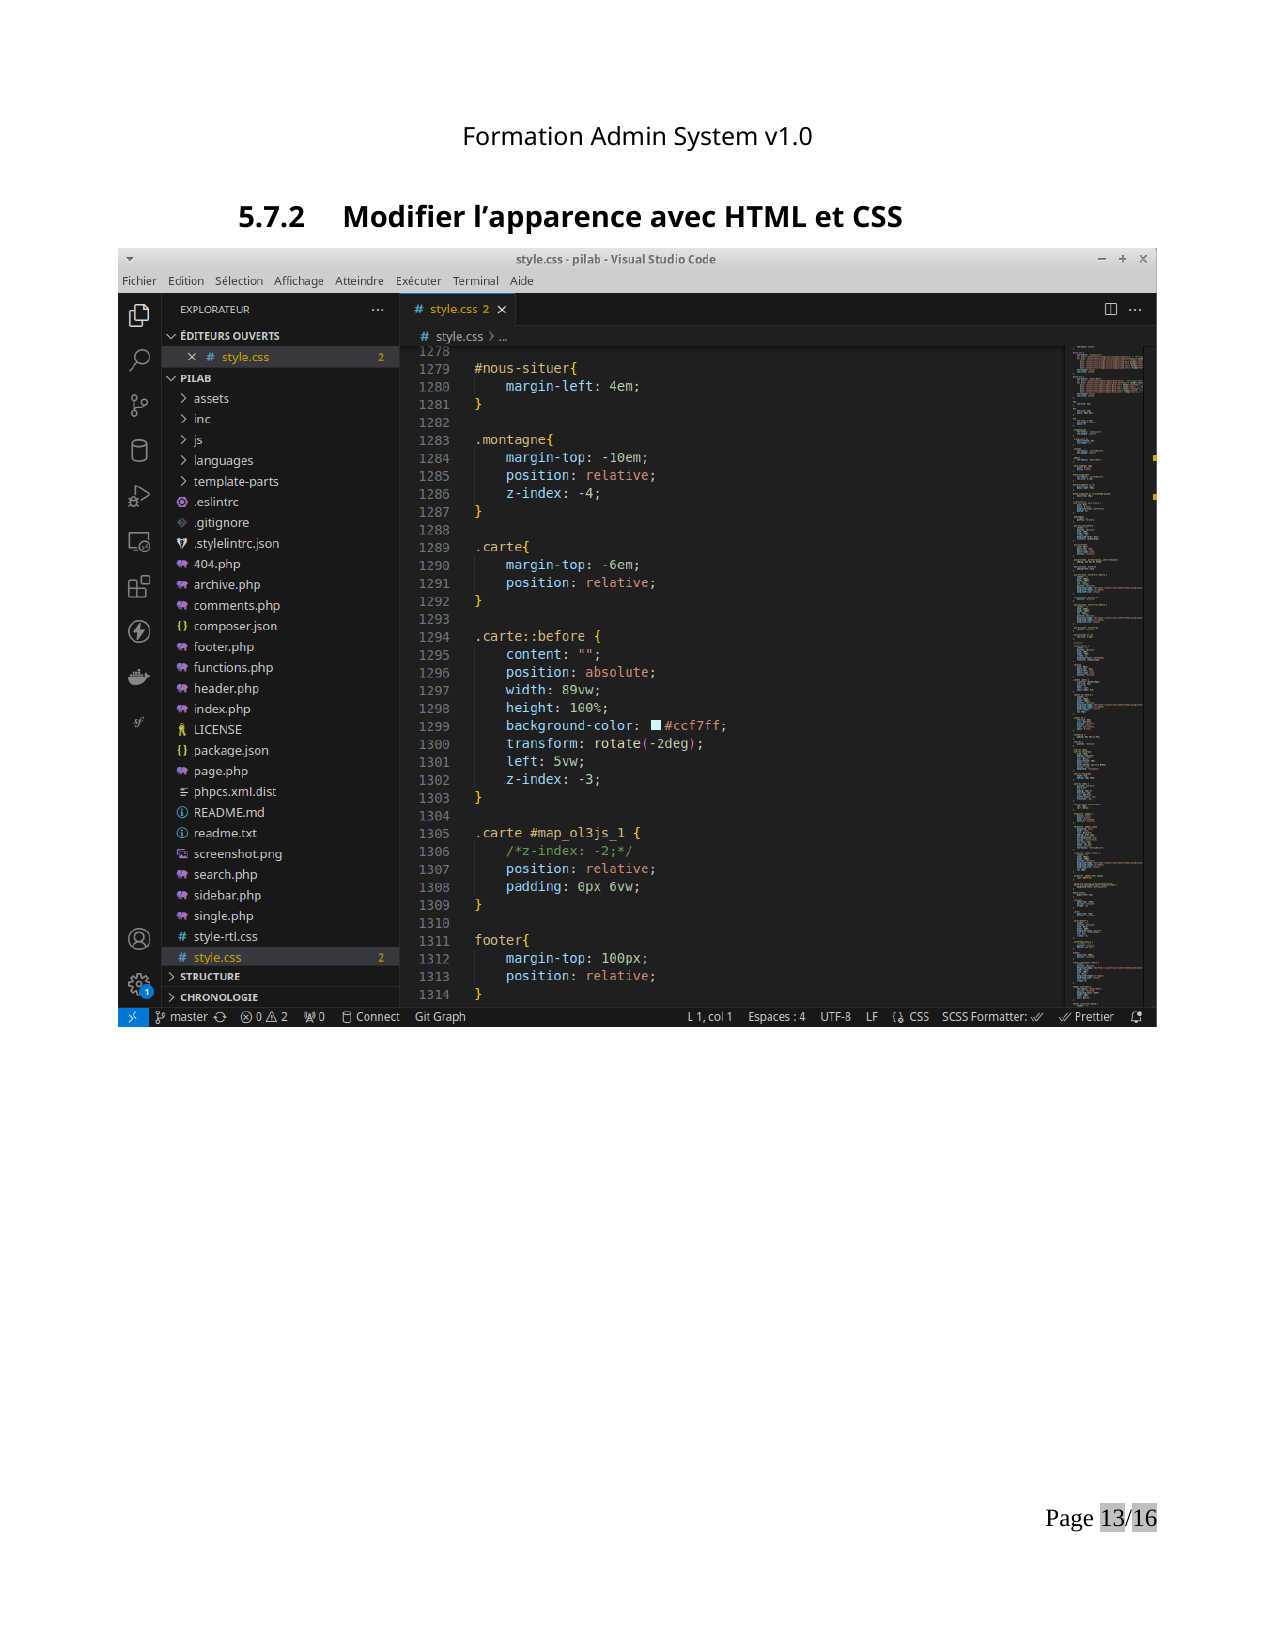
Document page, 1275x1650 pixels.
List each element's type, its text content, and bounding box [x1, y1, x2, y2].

subtitle Modifier l’apparence avec HTML et CSS [231, 196, 1157, 236]
picture [118, 248, 1157, 1027]
